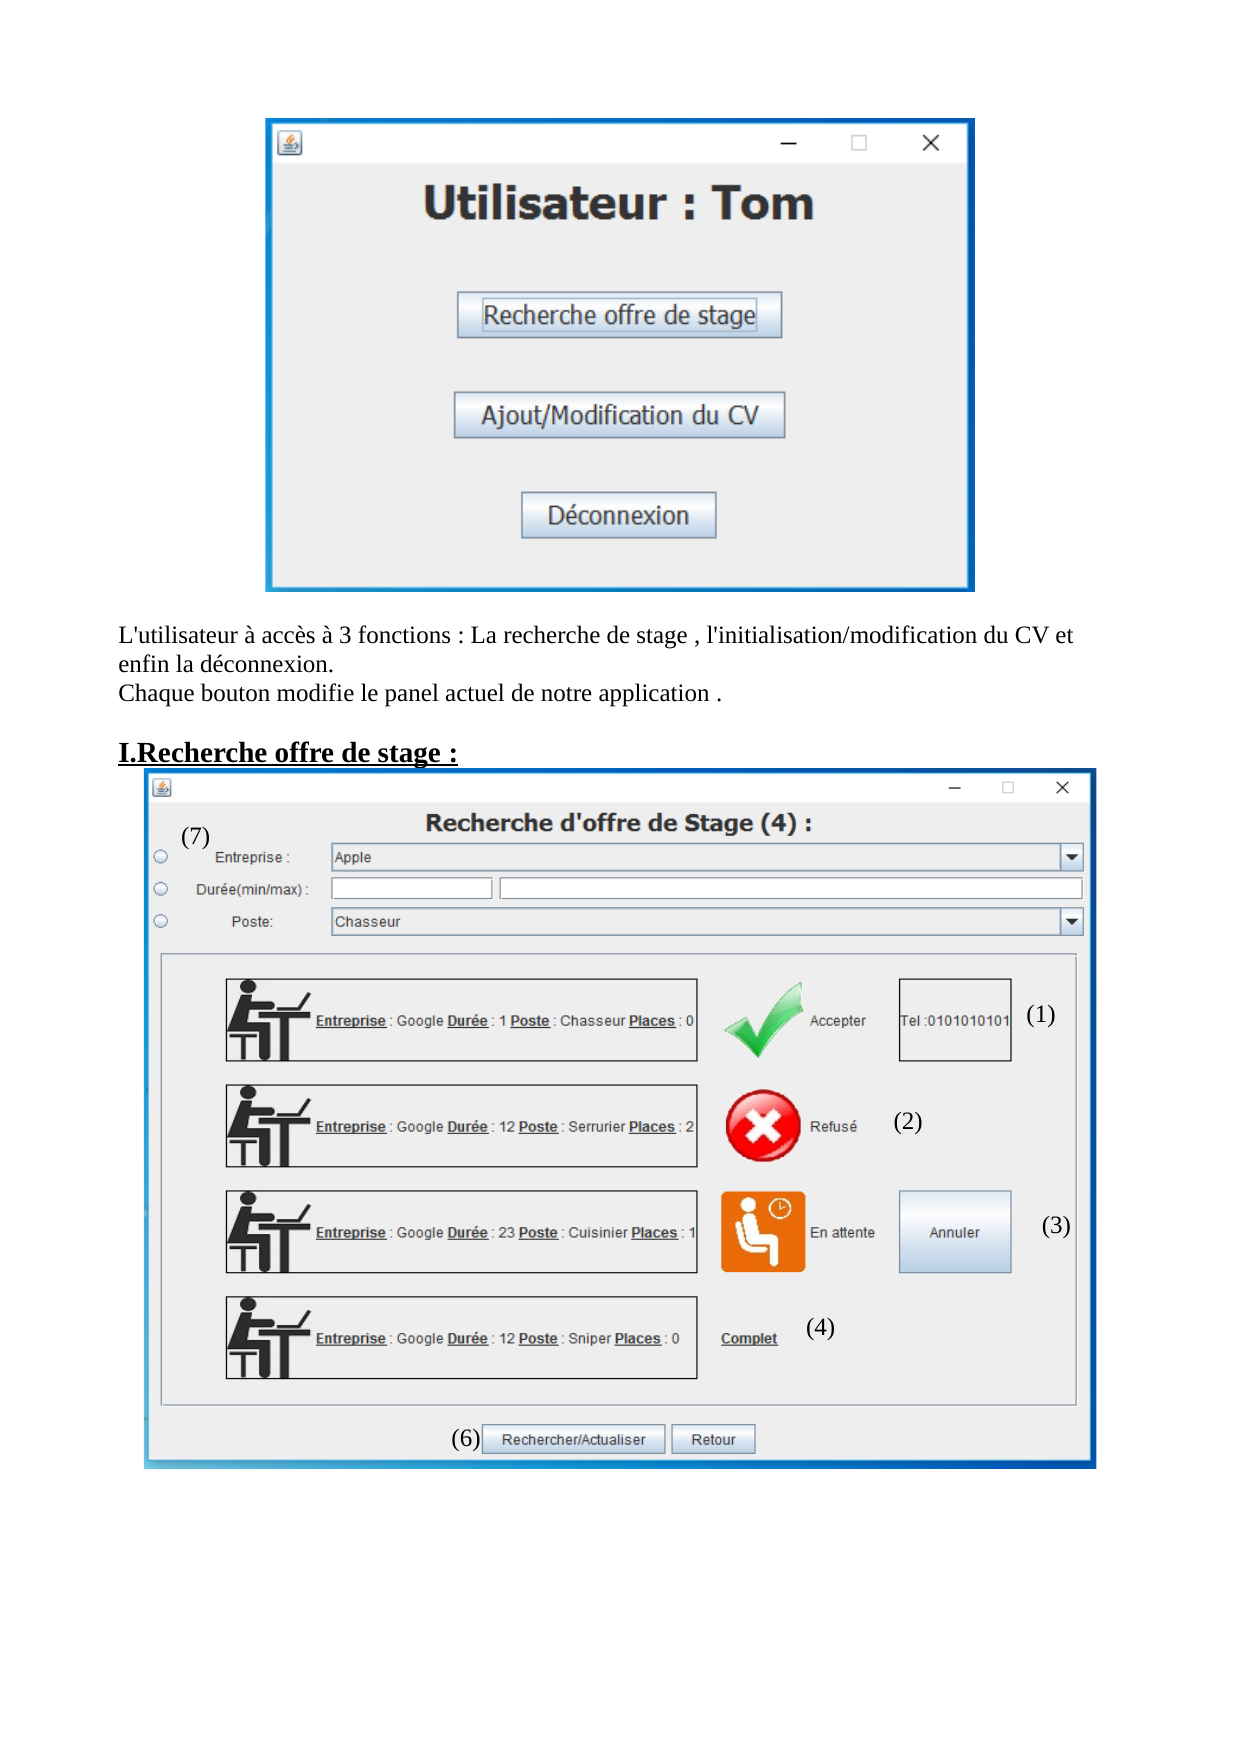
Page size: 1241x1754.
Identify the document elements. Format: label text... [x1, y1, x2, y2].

text Chaque bouton modifie le panel actuel de notre application . [118, 678, 1122, 707]
text L'utilisateur à accès à 3 fonctions : La recherche de stage , l'initialisation/modification du CV et enfin la déconnexion. [118, 620, 1122, 678]
picture [143, 768, 1097, 1469]
text I.Recherche offre de stage : [118, 735, 1122, 769]
picture [265, 118, 975, 592]
